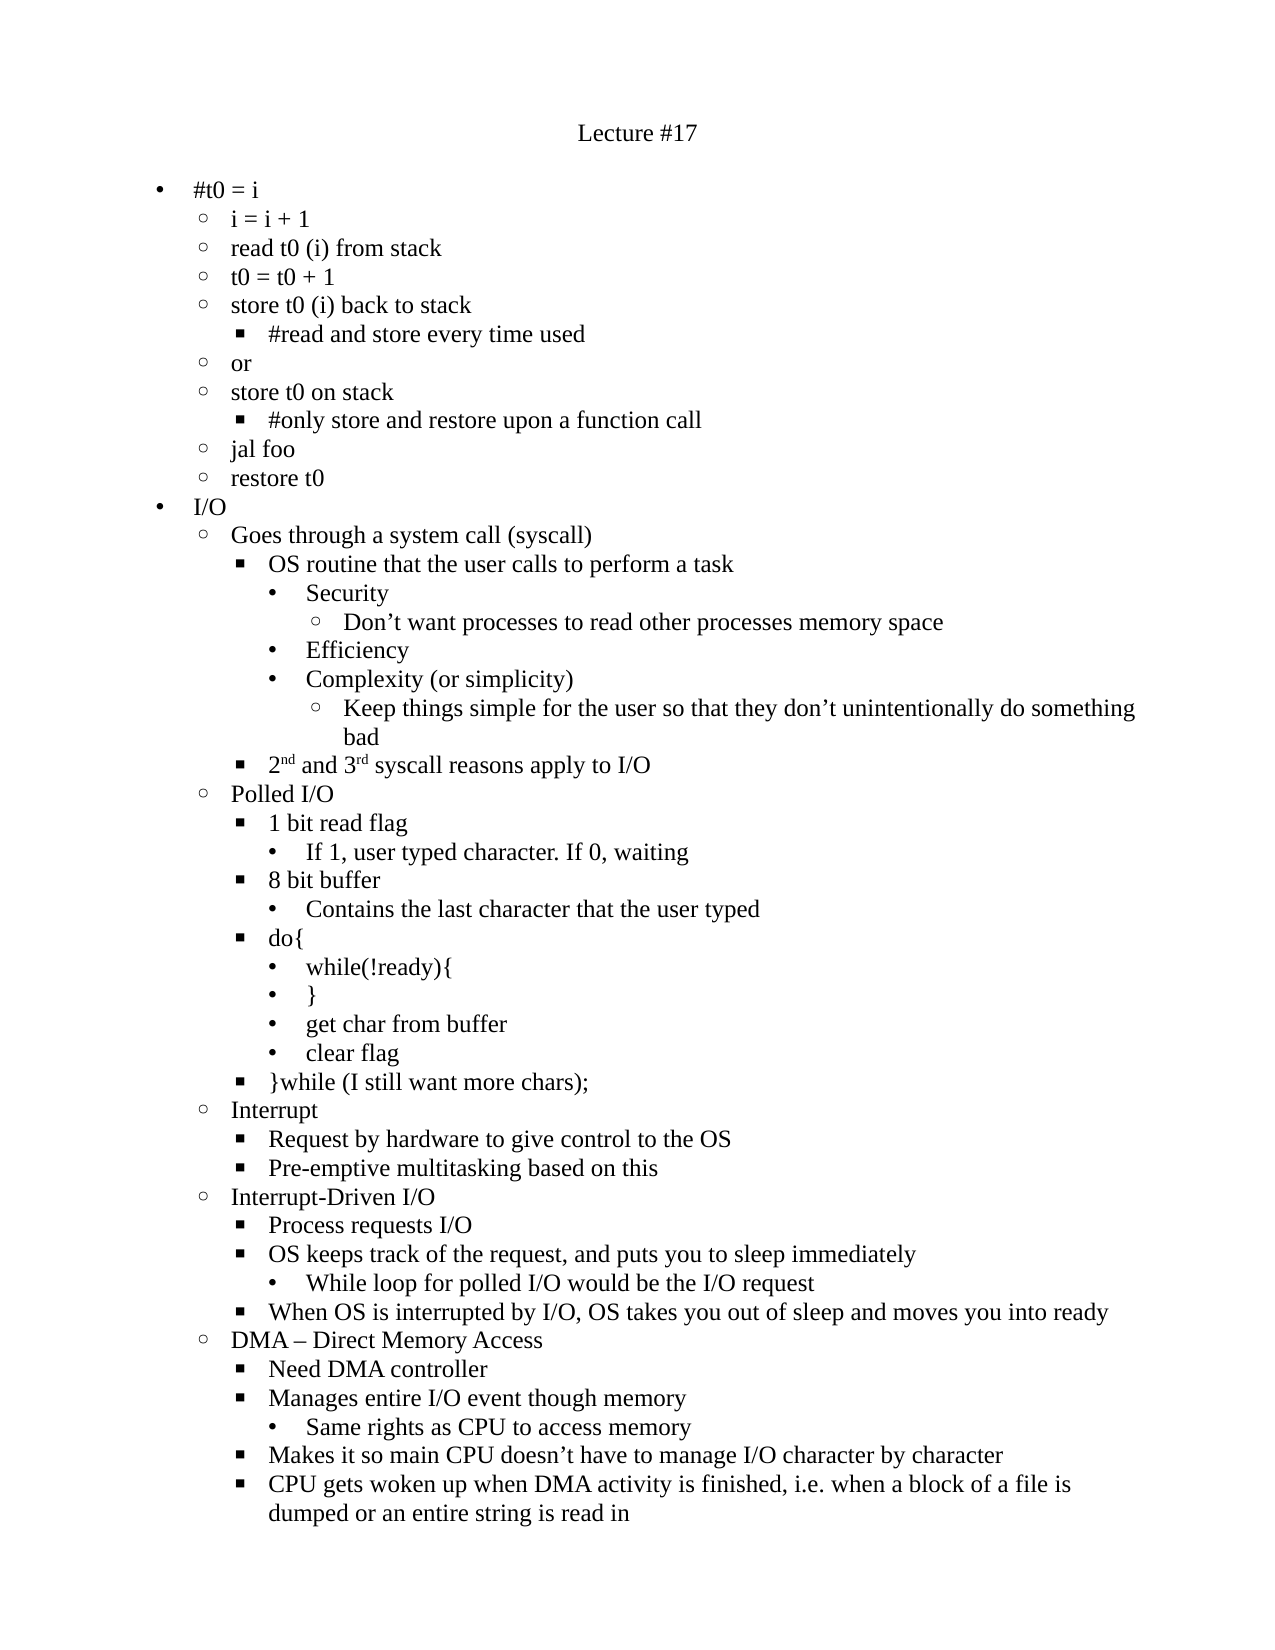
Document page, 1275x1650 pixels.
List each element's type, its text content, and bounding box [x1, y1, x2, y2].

list Need DMA controller [231, 1354, 1157, 1383]
list store t0 on stack [193, 377, 1157, 406]
list restore t0 [193, 463, 1157, 492]
list do{ [231, 923, 1157, 952]
list OS routine that the user calls to perform a task [231, 549, 1157, 578]
list Keep things simple for the user so that they don’t unintentionally do something bad [306, 693, 1157, 751]
list get char from buffer [268, 1009, 1157, 1038]
list Complexity (or simplicity) [268, 664, 1157, 693]
list Process requests I/O [231, 1211, 1157, 1239]
list jal foo [193, 434, 1157, 463]
list Efficiency [268, 636, 1157, 664]
list #read and store every time used [231, 319, 1157, 348]
list #t0 = i [156, 176, 1157, 204]
list read t0 (i) from stack [193, 233, 1157, 262]
list Goes through a system call (syscall) [193, 521, 1157, 549]
text Lecture #17 [118, 118, 1157, 147]
list Same rights as CPU to access memory [268, 1412, 1157, 1441]
list Interrupt [193, 1096, 1157, 1124]
list Don’t want processes to read other processes memory space [306, 607, 1157, 636]
list #only store and restore upon a function call [231, 406, 1157, 434]
list 2nd and 3rd syscall reasons apply to I/O [231, 751, 1157, 779]
list If 1, user typed character. If 0, waiting [268, 837, 1157, 866]
list Pre-emptive multitasking based on this [231, 1153, 1157, 1182]
list CPU gets woken up when DMA activity is finished, i.e. when a block of a file is dumped or an entire string is read in [231, 1469, 1157, 1527]
list OS keeps track of the request, and puts you to sleep immediately [231, 1239, 1157, 1268]
list Request by hardware to give control to the OS [231, 1124, 1157, 1153]
list I/O [156, 492, 1157, 521]
list t0 = t0 + 1 [193, 262, 1157, 291]
list } [268, 981, 1157, 1009]
list When OS is interrupted by I/O, OS takes you out of sleep and moves you into ready [231, 1297, 1157, 1326]
list i = i + 1 [193, 204, 1157, 233]
list clear flag [268, 1038, 1157, 1067]
list store t0 (i) back to stack [193, 291, 1157, 319]
list While loop for polled I/O would be the I/O request [268, 1268, 1157, 1297]
list }while (I still want more chars); [231, 1067, 1157, 1096]
list 8 bit buffer [231, 866, 1157, 894]
list while(!ready){ [268, 952, 1157, 981]
list Interrupt-Driven I/O [193, 1182, 1157, 1211]
list Polled I/O [193, 779, 1157, 808]
list Makes it so main CPU doesn’t have to manage I/O character by character [231, 1441, 1157, 1469]
list 1 bit read flag [231, 808, 1157, 837]
list Contains the last character that the user typed [268, 894, 1157, 923]
list Manages entire I/O event though memory [231, 1383, 1157, 1412]
list DMA – Direct Memory Access [193, 1326, 1157, 1354]
list Security [268, 578, 1157, 607]
list or [193, 348, 1157, 377]
